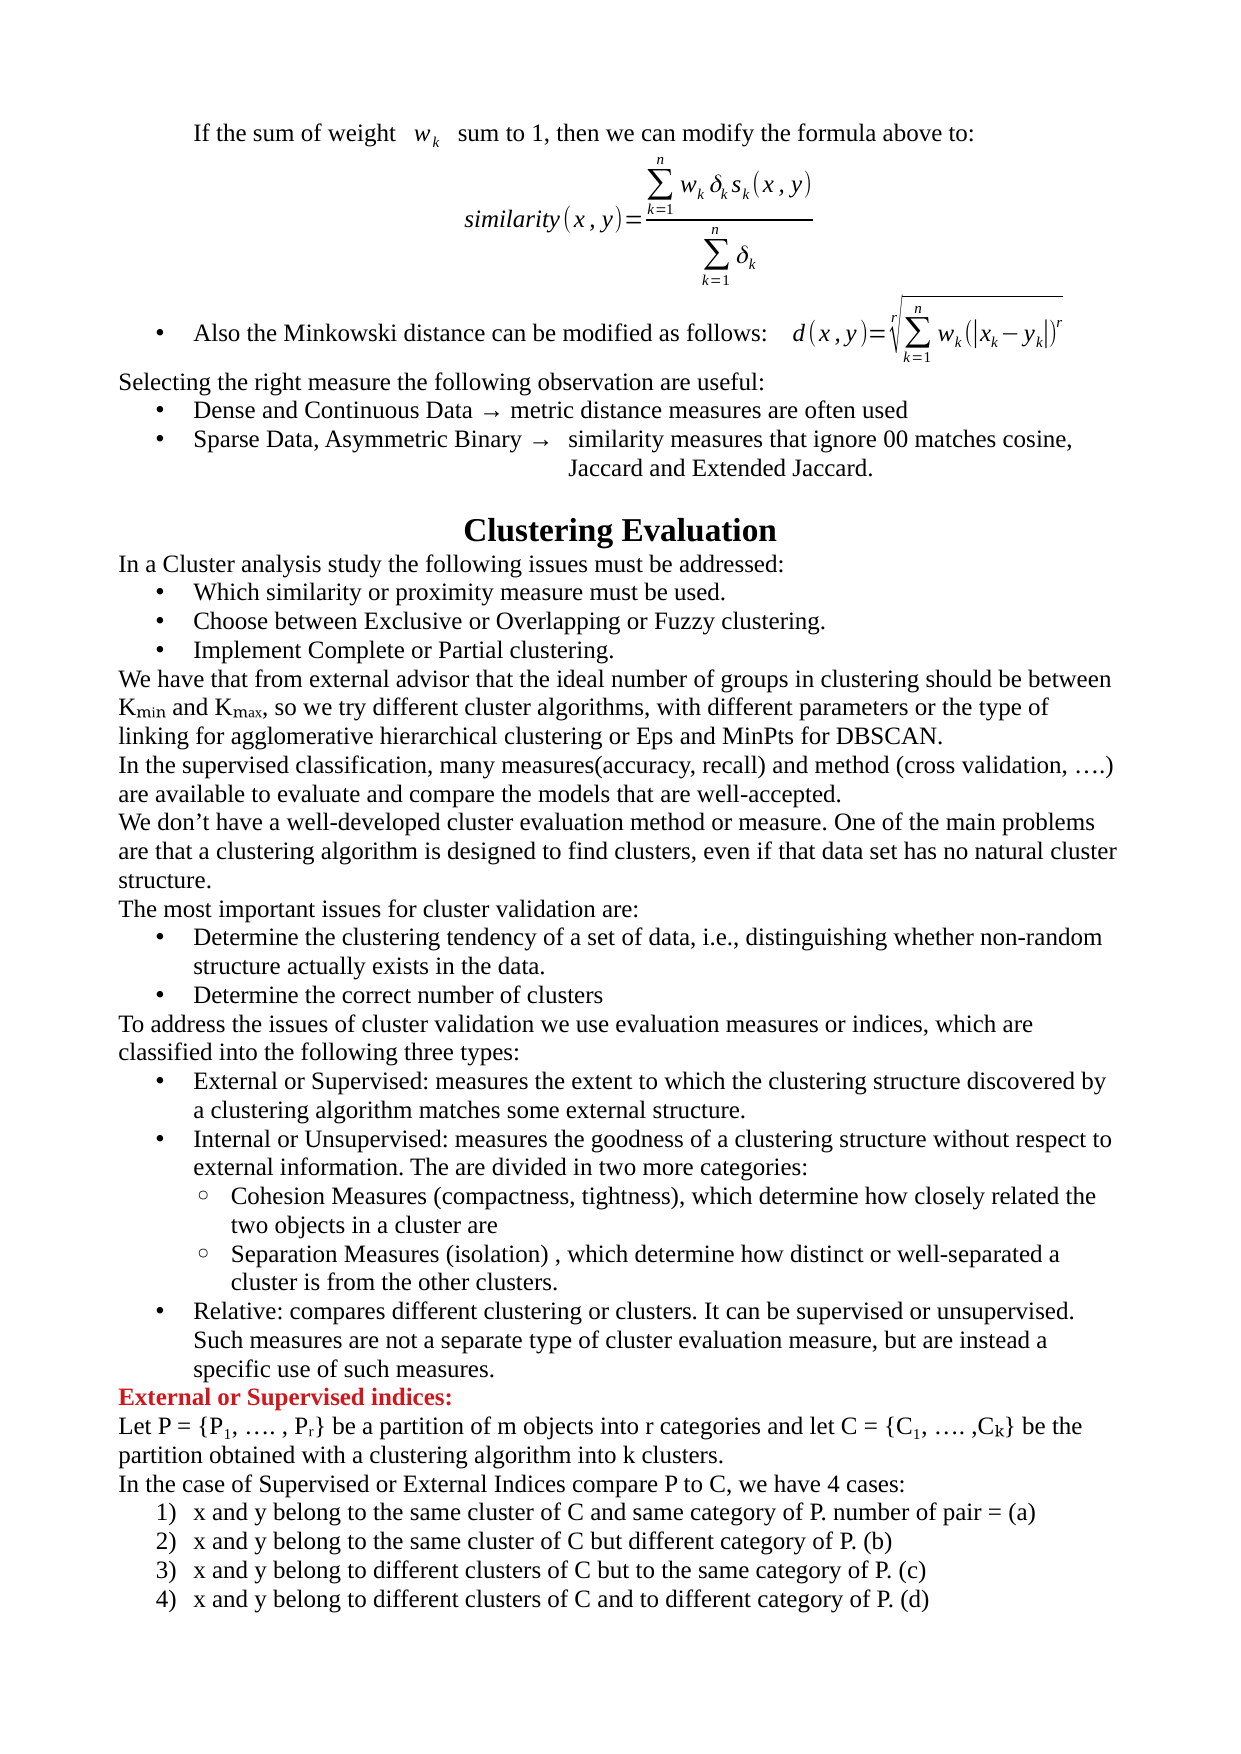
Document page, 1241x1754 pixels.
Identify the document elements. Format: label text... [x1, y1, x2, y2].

text Selecting the right measure the following observation are useful: [118, 367, 1122, 395]
list Determine the clustering tendency of a set of data, i.e., distinguishing whether non-random structure actually exists in the data. [156, 922, 1122, 980]
text To address the issues of cluster validation we use evaluation measures or indices, which are classified into the following three types: [118, 1009, 1122, 1066]
list Which similarity or proximity measure must be used. [156, 577, 1122, 606]
list x and y belong to different clusters of C and to different category of P. (d) [156, 1584, 1122, 1612]
list Implement Complete or Partial clustering. [156, 635, 1122, 664]
text Clustering Evaluation [118, 510, 1122, 549]
text Let P = {P₁, …. , Pᵣ} be a partition of m objects into r categories and let C = {C₁, …. ,Cₖ} be the partition obtained with a clustering algorithm into k clusters. [118, 1411, 1122, 1469]
list Also the Minkowski distance can be modified as follows: [156, 294, 786, 367]
text In the supervised classification, many measures(accuracy, recall) and method (cross validation, ….) are available to evaluate and compare the models that are well-accepted. [118, 750, 1122, 807]
text We have that from external advisor that the ideal number of groups in clustering should be between Kₘᵢₙ and Kₘₐₓ, so we try different cluster algorithms, with different parameters or the type of linking for agglomerative hierarchical clustering or Eps and MinPts for DBSCAN. [118, 664, 1122, 750]
list x and y belong to the same cluster of C and same category of P. number of pair = (a) [156, 1497, 1122, 1526]
list Dense and Continuous Data → metric distance measures are often used [156, 395, 1122, 424]
list [1069, 294, 1122, 367]
list x and y belong to the same cluster of C but different category of P. (b) [156, 1526, 1122, 1555]
list x and y belong to different clusters of C but to the same category of P. (c) [156, 1555, 1122, 1584]
list Relative: compares different clustering or clusters. It can be supervised or unsupervised. Such measures are not a separate type of cluster evaluation measure, but are instead a specific use of such measures. [156, 1296, 1122, 1382]
list External or Supervised: measures the extent to which the clustering structure discovered by a clustering algorithm matches some external structure. [156, 1066, 1122, 1124]
text The most important issues for cluster validation are: [118, 894, 1122, 922]
text We don’t have a well-developed cluster evaluation method or measure. One of the main problems are that a clustering algorithm is designed to find clusters, even if that data set has no natural cluster structure. [118, 807, 1122, 894]
text External or Supervised indices: [118, 1382, 1122, 1411]
list Separation Measures (isolation) , which determine how distinct or well-separated a cluster is from the other clusters. [193, 1239, 1122, 1296]
list Cohesion Measures (compactness, tightness), which determine how closely related the two objects in a cluster are [193, 1181, 1122, 1239]
list Choose between Exclusive or Overlapping or Fuzzy clustering. [156, 606, 1122, 635]
text In a Cluster analysis study the following issues must be addressed: [118, 549, 1122, 577]
list Determine the correct number of clusters [156, 980, 1122, 1009]
list If the sum of weightsum to 1, then we can modify the formula above to: [156, 118, 1122, 151]
list Internal or Unsupervised: measures the goodness of a clustering structure without respect to external information. The are divided in two more categories: [156, 1124, 1122, 1181]
text In the case of Supervised or External Indices compare P to C, we have 4 cases: [118, 1469, 1122, 1497]
list Sparse Data, Asymmetric Binary → similarity measures that ignore 00 matches cosine, Jaccard and Extended Jaccard. [156, 424, 1122, 482]
